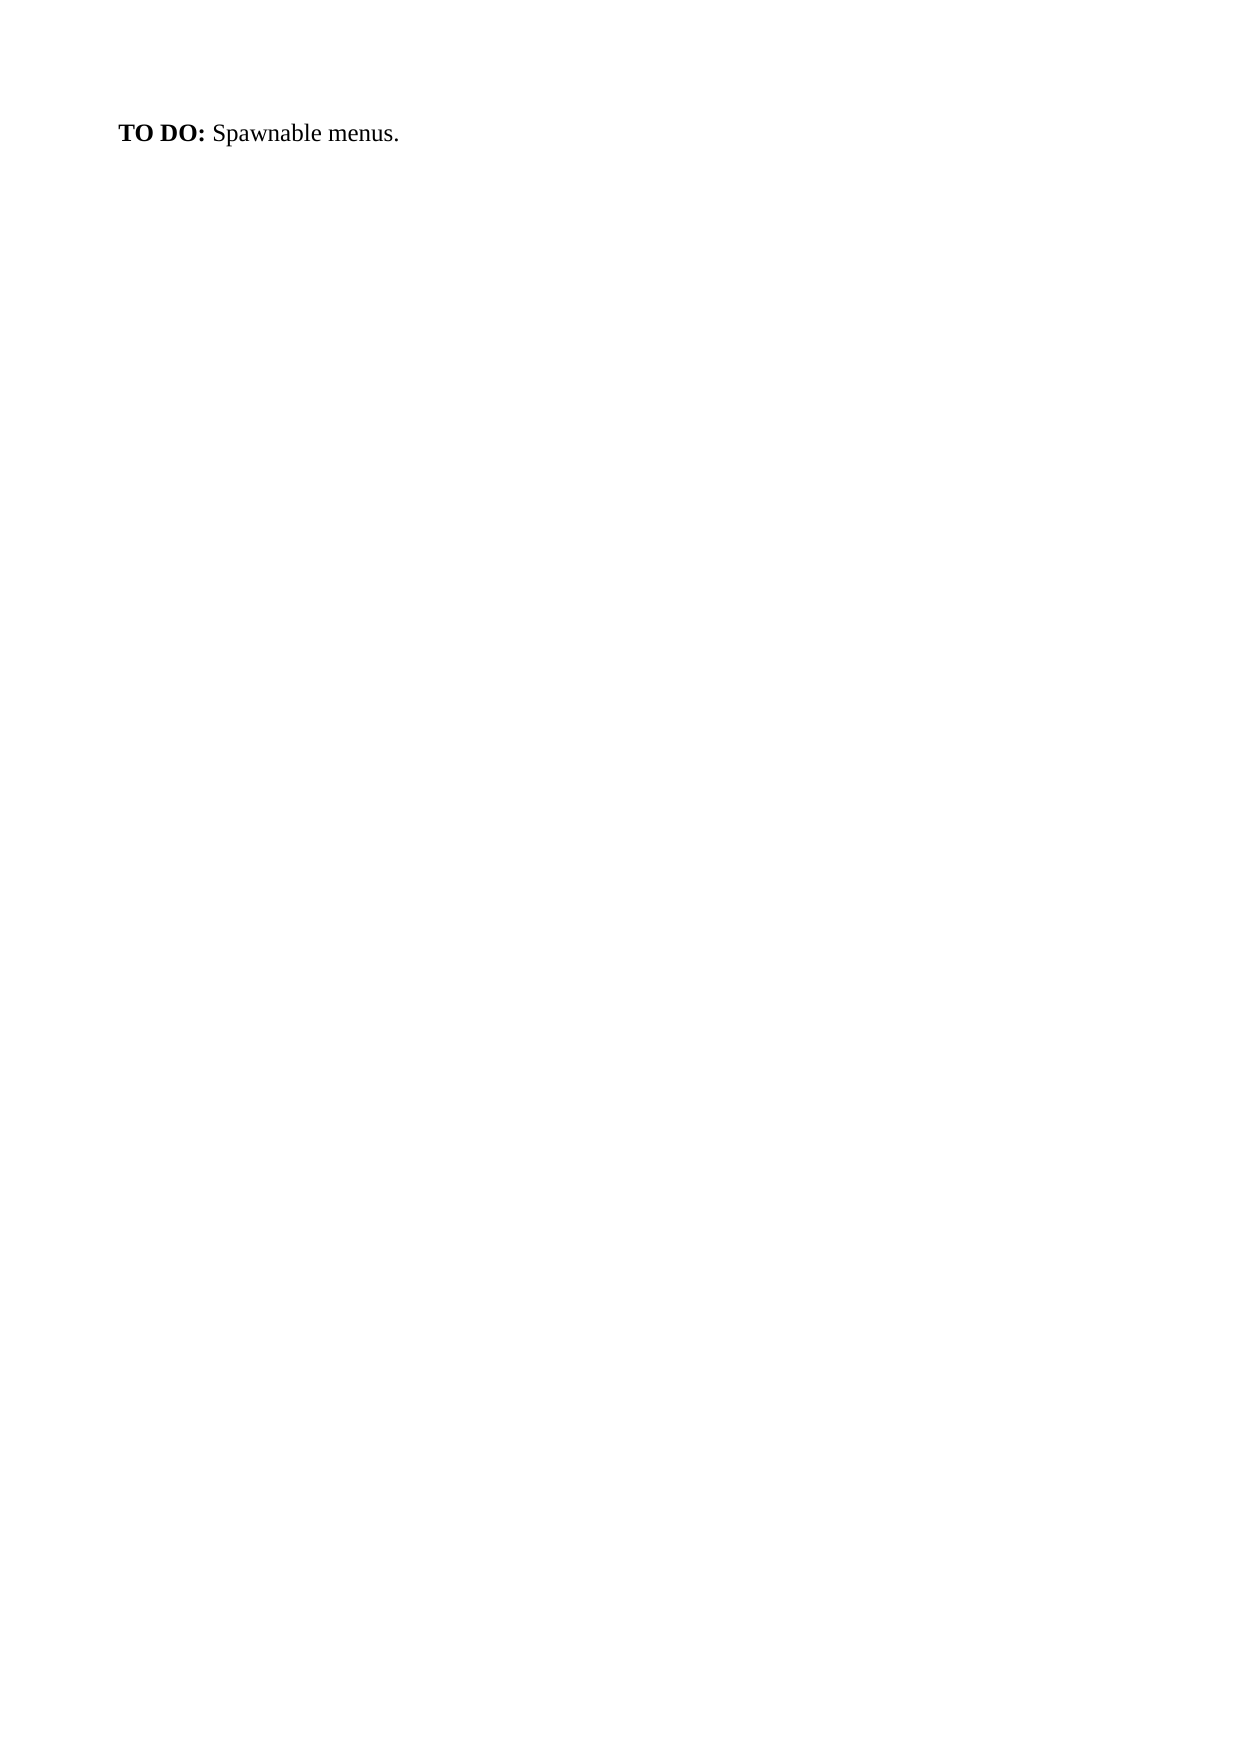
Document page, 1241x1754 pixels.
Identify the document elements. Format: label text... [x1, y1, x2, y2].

text TO DO: Spawnable menus. [118, 118, 1122, 147]
